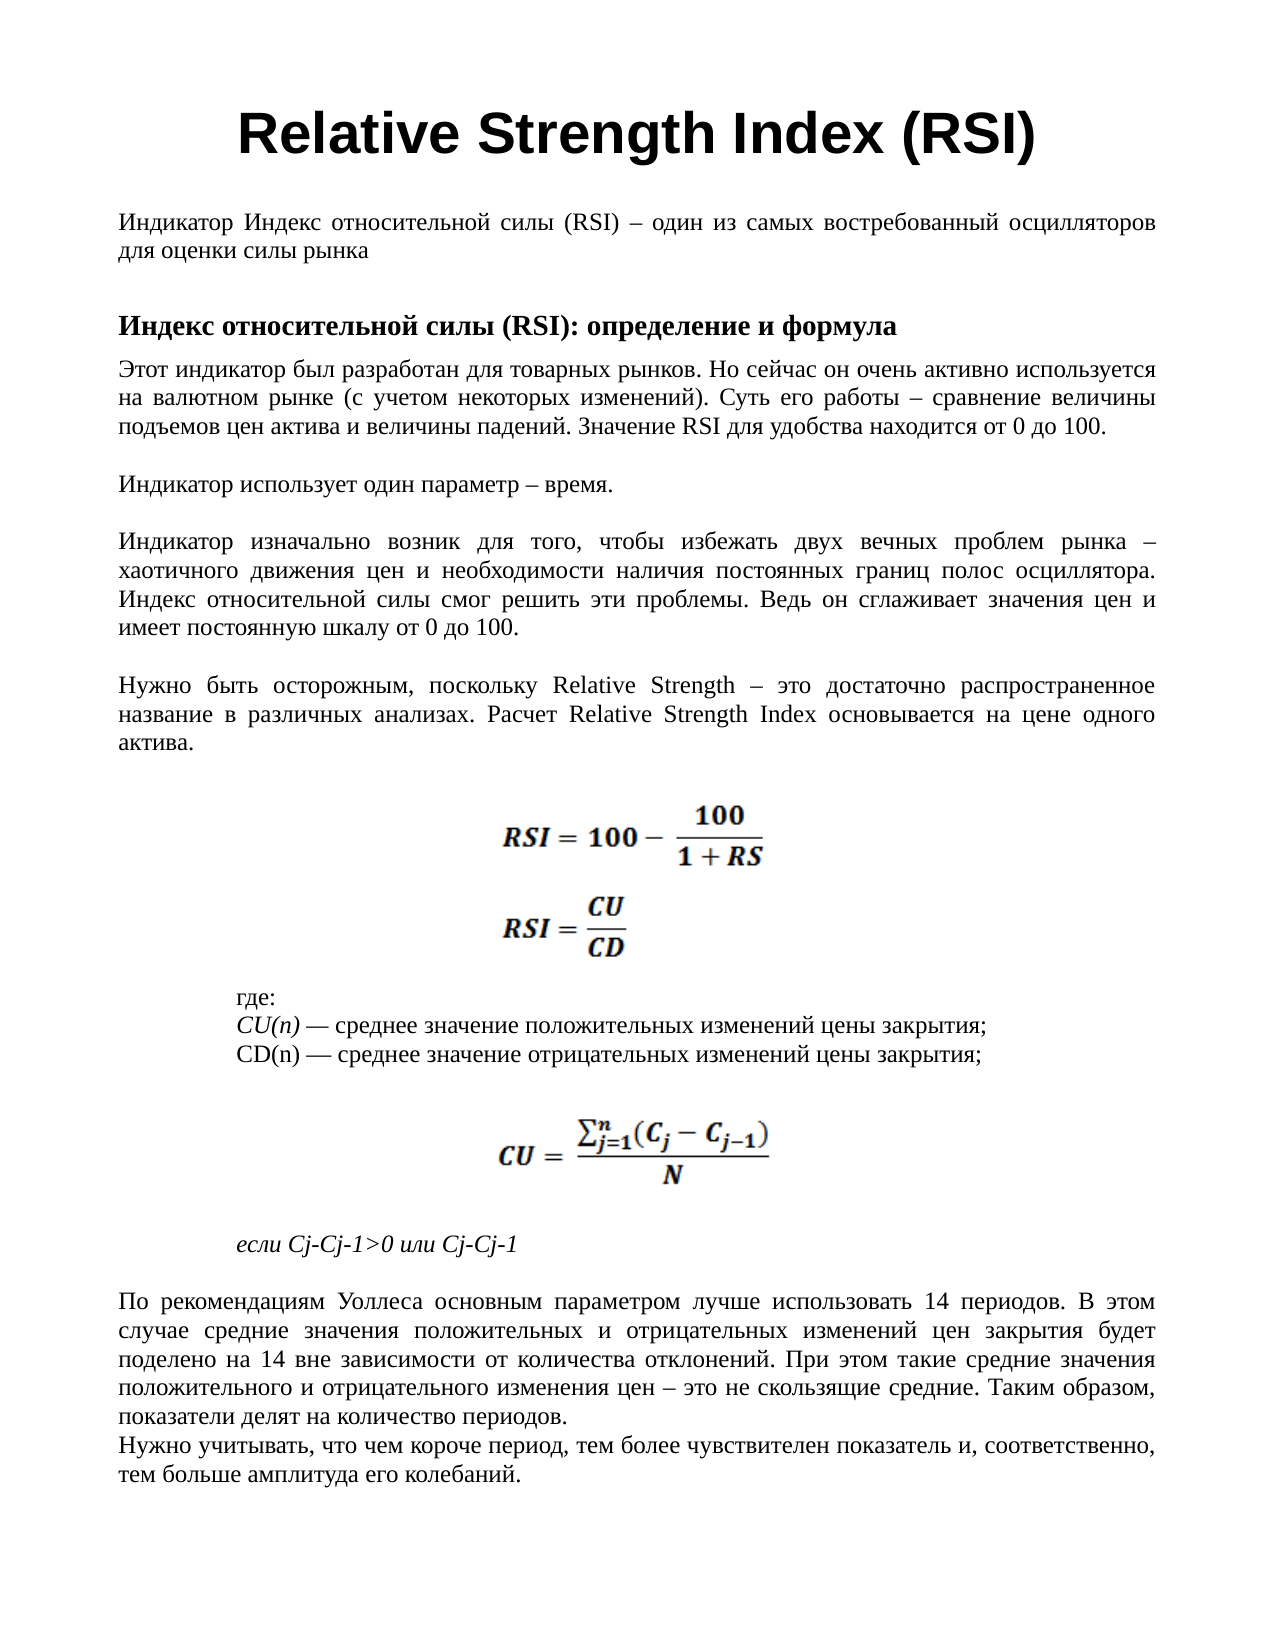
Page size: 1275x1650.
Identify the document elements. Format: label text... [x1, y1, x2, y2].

title Relative Strength Index (RSI) [118, 98, 1157, 166]
subtitle Индекс относительной силы (RSI): определение и формула [118, 308, 1157, 341]
text По рекомендациям Уоллеса основным параметром лучше использовать 14 периодов. В этом случае средние значения положительных и отрицательных изменений цен закрытия будет поделено на 14 вне зависимости от количества отклонений. При этом такие средние значения положительного и отрицательного изменения цен – это не скользящие средние. Таким образом, показатели делят на количество периодов. [118, 1286, 1157, 1430]
picture [490, 785, 785, 982]
text где: CU(n) — среднее значение положительных изменений цены закрытия; CD(n) — среднее значение отрицательных изменений цены закрытия; [236, 982, 1157, 1068]
text Нужно учитывать, что чем короче период, тем более чувствителен показатель и, соответственно, тем больше амплитуда его колебаний. [118, 1430, 1157, 1487]
picture [479, 1096, 796, 1200]
text Индикатор Индекс относительной силы (RSI) – один из самых востребованный осцилляторов для оценки силы рынка [118, 207, 1157, 264]
text Нужно быть осторожным, поскольку Relative Strength – это достаточно распространенное название в различных анализах. Расчет Relative Strength Index основывается на цене одного актива. [118, 670, 1157, 756]
text Этот индикатор был разработан для товарных рынков. Но сейчас он очень активно используется на валютном рынке (с учетом некоторых изменений). Суть его работы – сравнение величины подъемов цен актива и величины падений. Значение RSI для удобства находится от 0 до 100. [118, 354, 1157, 440]
text Индикатор использует один параметр – время. [118, 469, 1157, 497]
text если Сj-Cj-1>0 или Сj-Cj-1 [236, 1229, 1157, 1257]
text Индикатор изначально возник для того, чтобы избежать двух вечных проблем рынка – хаотичного движения цен и необходимости наличия постоянных границ полос осциллятора. Индекс относительной силы смог решить эти проблемы. Ведь он сглаживает значения цен и имеет постоянную шкалу от 0 до 100. [118, 526, 1157, 641]
